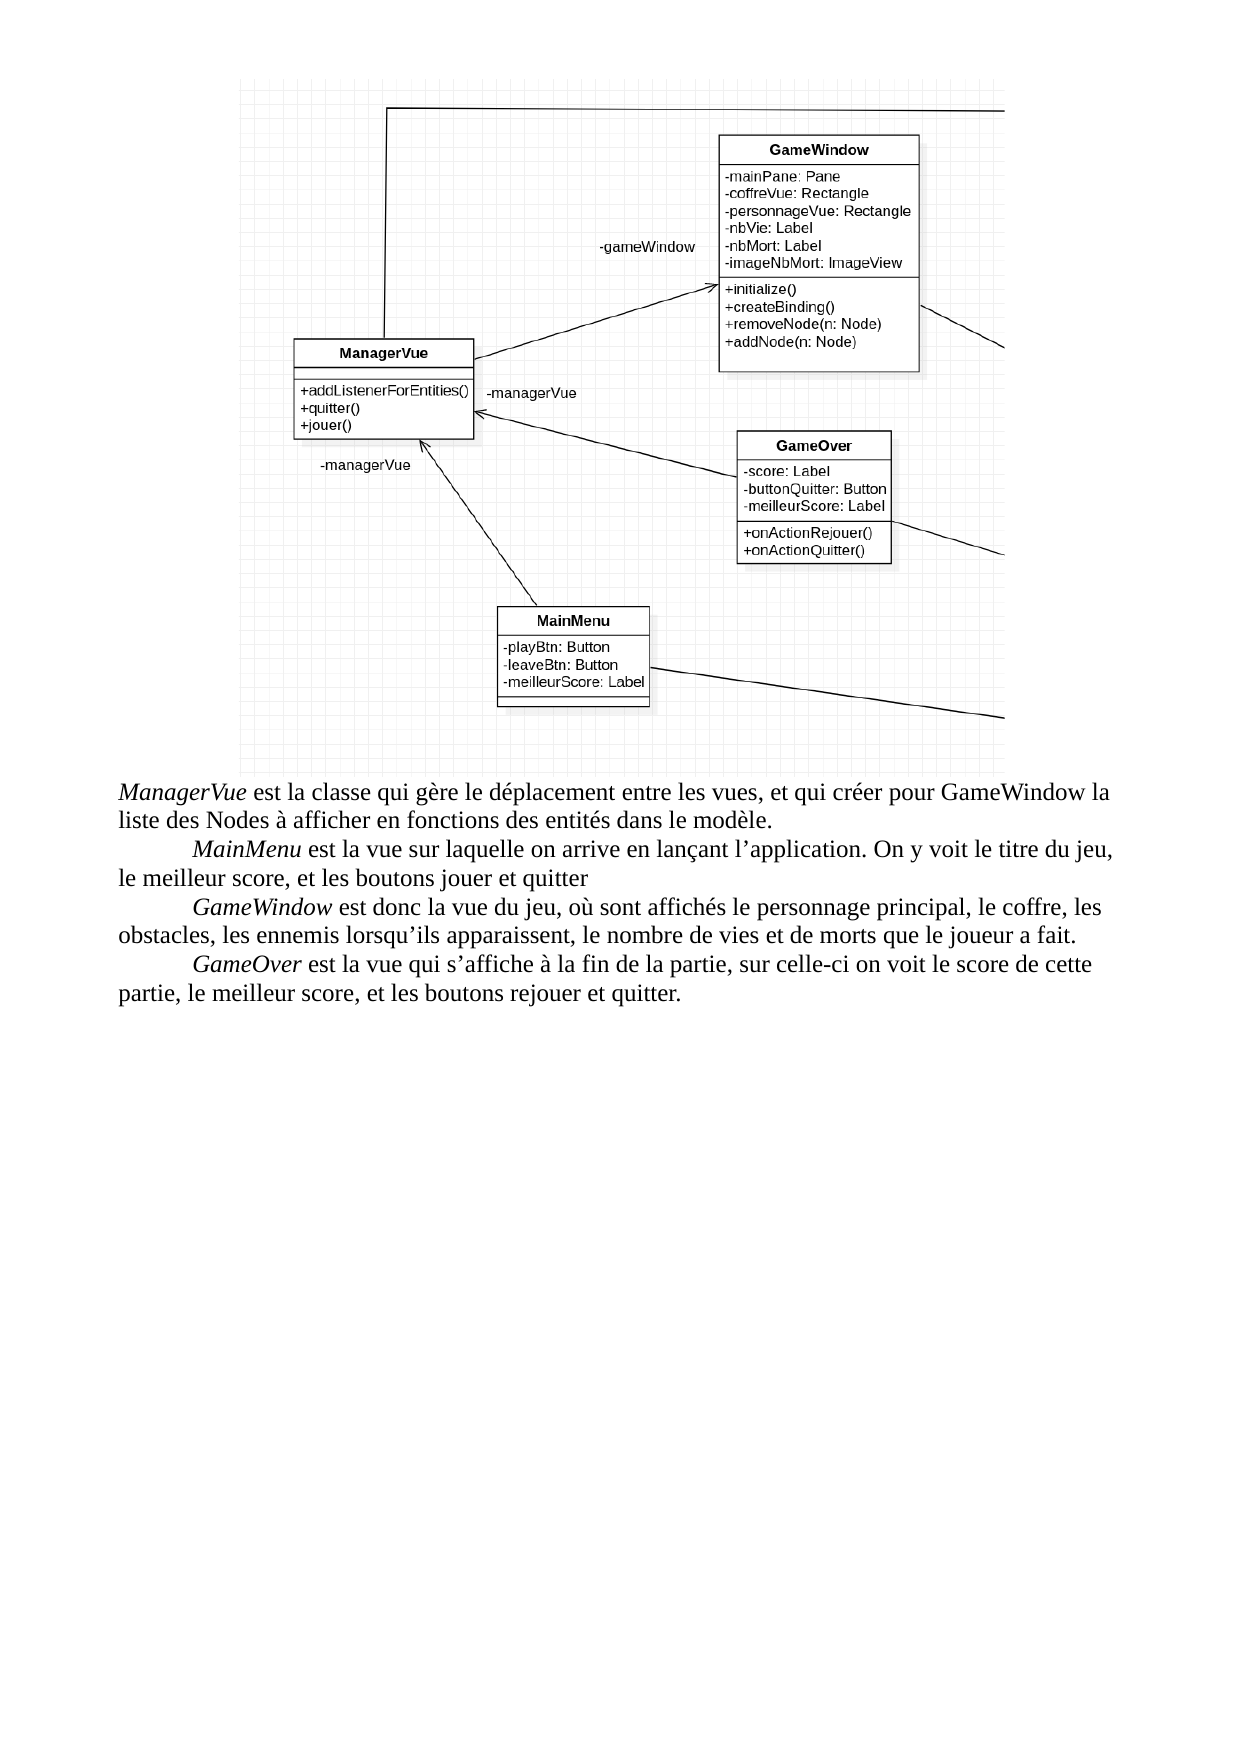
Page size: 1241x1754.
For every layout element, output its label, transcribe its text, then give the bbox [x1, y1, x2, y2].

text ManagerVue est la classe qui gère le déplacement entre les vues, et qui créer pour GameWindow la liste des Nodes à afficher en fonctions des entités dans le modèle. [118, 118, 1122, 834]
text MainMenu est la vue sur laquelle on arrive en lançant l’application. On y voit le titre du jeu, le meilleur score, et les boutons jouer et quitter [118, 834, 1122, 892]
text GameOver est la vue qui s’affiche à la fin de la partie, sur celle-ci on voit le score de cette partie, le meilleur score, et les boutons rejouer et quitter. [118, 949, 1122, 1007]
text GameWindow est donc la vue du jeu, où sont affichés le personnage principal, le coffre, les obstacles, les ennemis lorsqu’ils apparaissent, le nombre de vies et de morts que le joueur a fait. [118, 892, 1122, 949]
